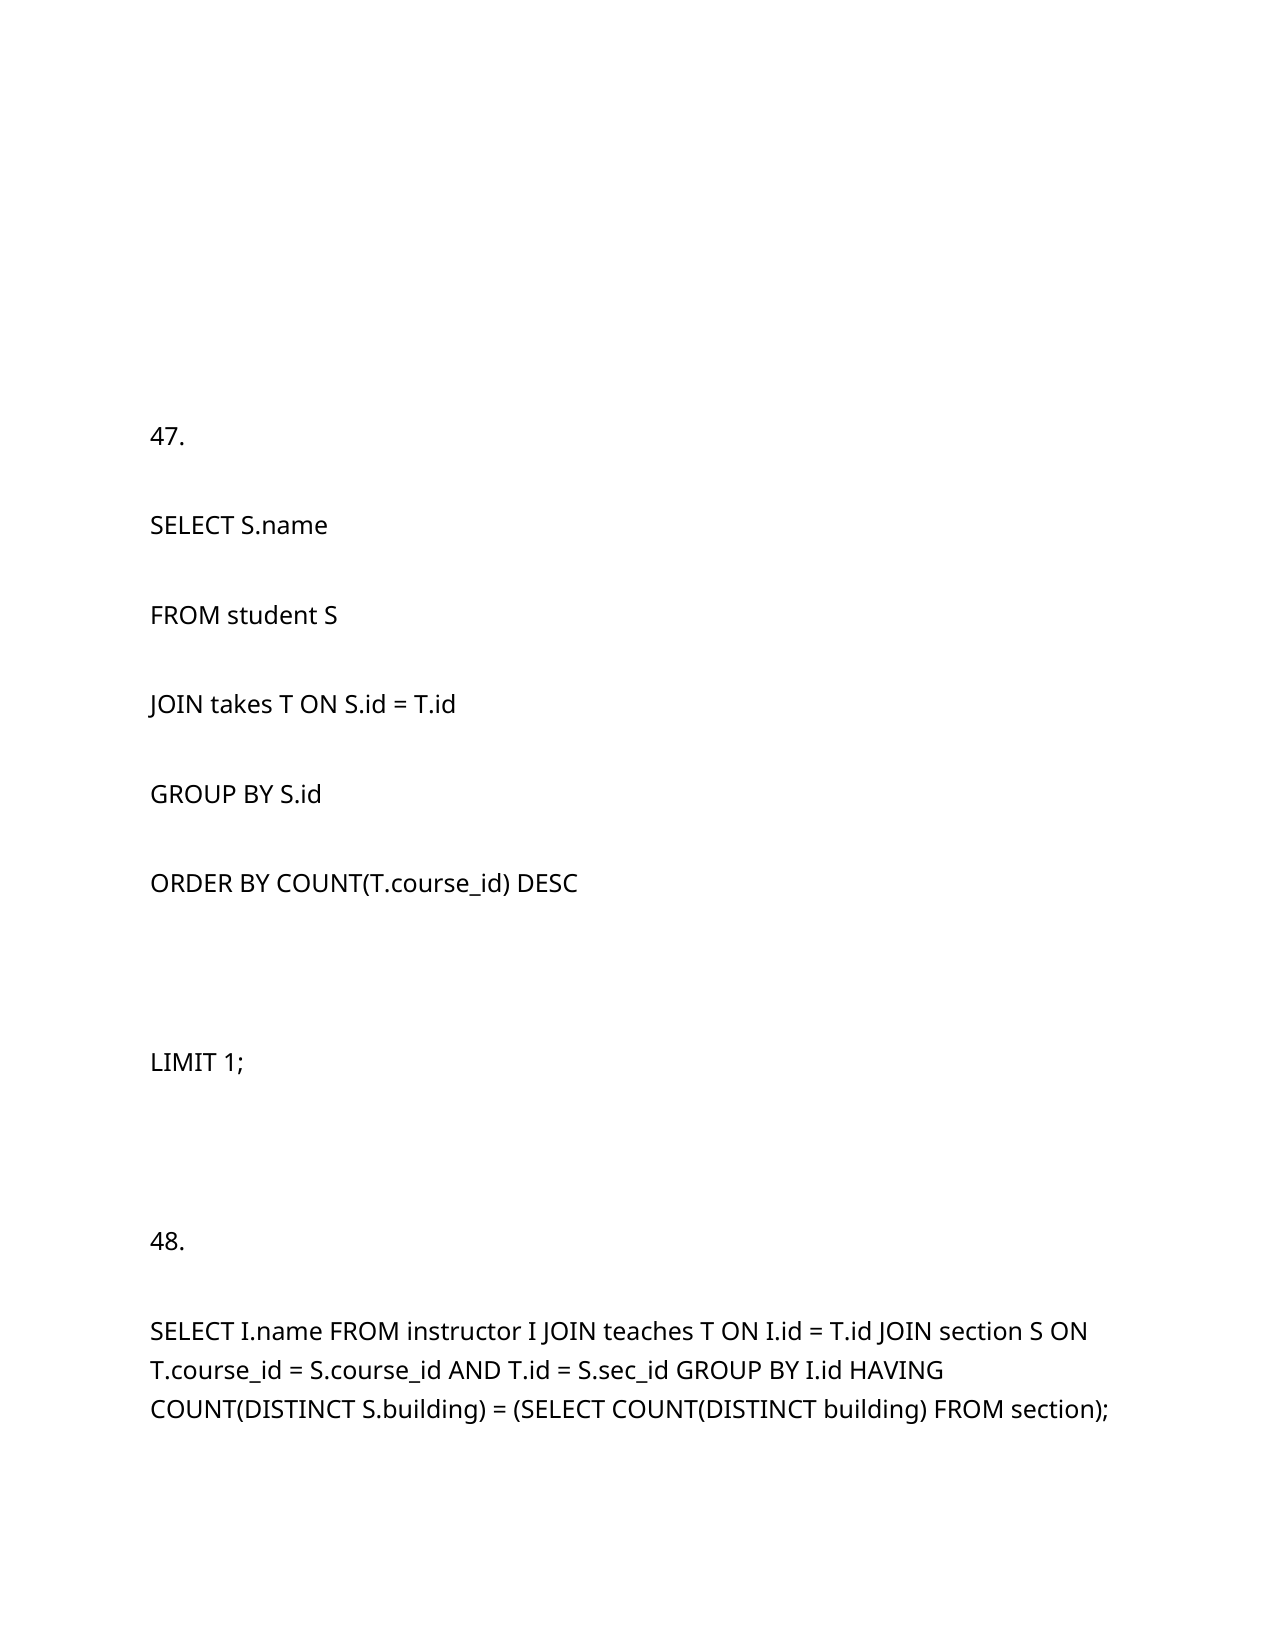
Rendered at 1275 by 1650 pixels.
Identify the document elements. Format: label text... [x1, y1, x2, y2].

text SELECT I.name FROM instructor I JOIN teaches T ON I.id = T.id JOIN section S ON T.course_id = S.course_id AND T.id = S.sec_id GROUP BY I.id HAVING COUNT(DISTINCT S.building) = (SELECT COUNT(DISTINCT building) FROM section); [150, 1313, 1125, 1426]
text 47. [150, 418, 1125, 452]
text JOIN takes T ON S.id = T.id [150, 687, 1125, 721]
text SELECT S.name [150, 508, 1125, 542]
text FROM student S [150, 597, 1125, 631]
text 48. [150, 1224, 1125, 1258]
text ORDER BY COUNT(T.course_id) DESC [150, 866, 1125, 900]
text GROUP BY S.id [150, 776, 1125, 810]
text LIMIT 1; [150, 1045, 1125, 1079]
